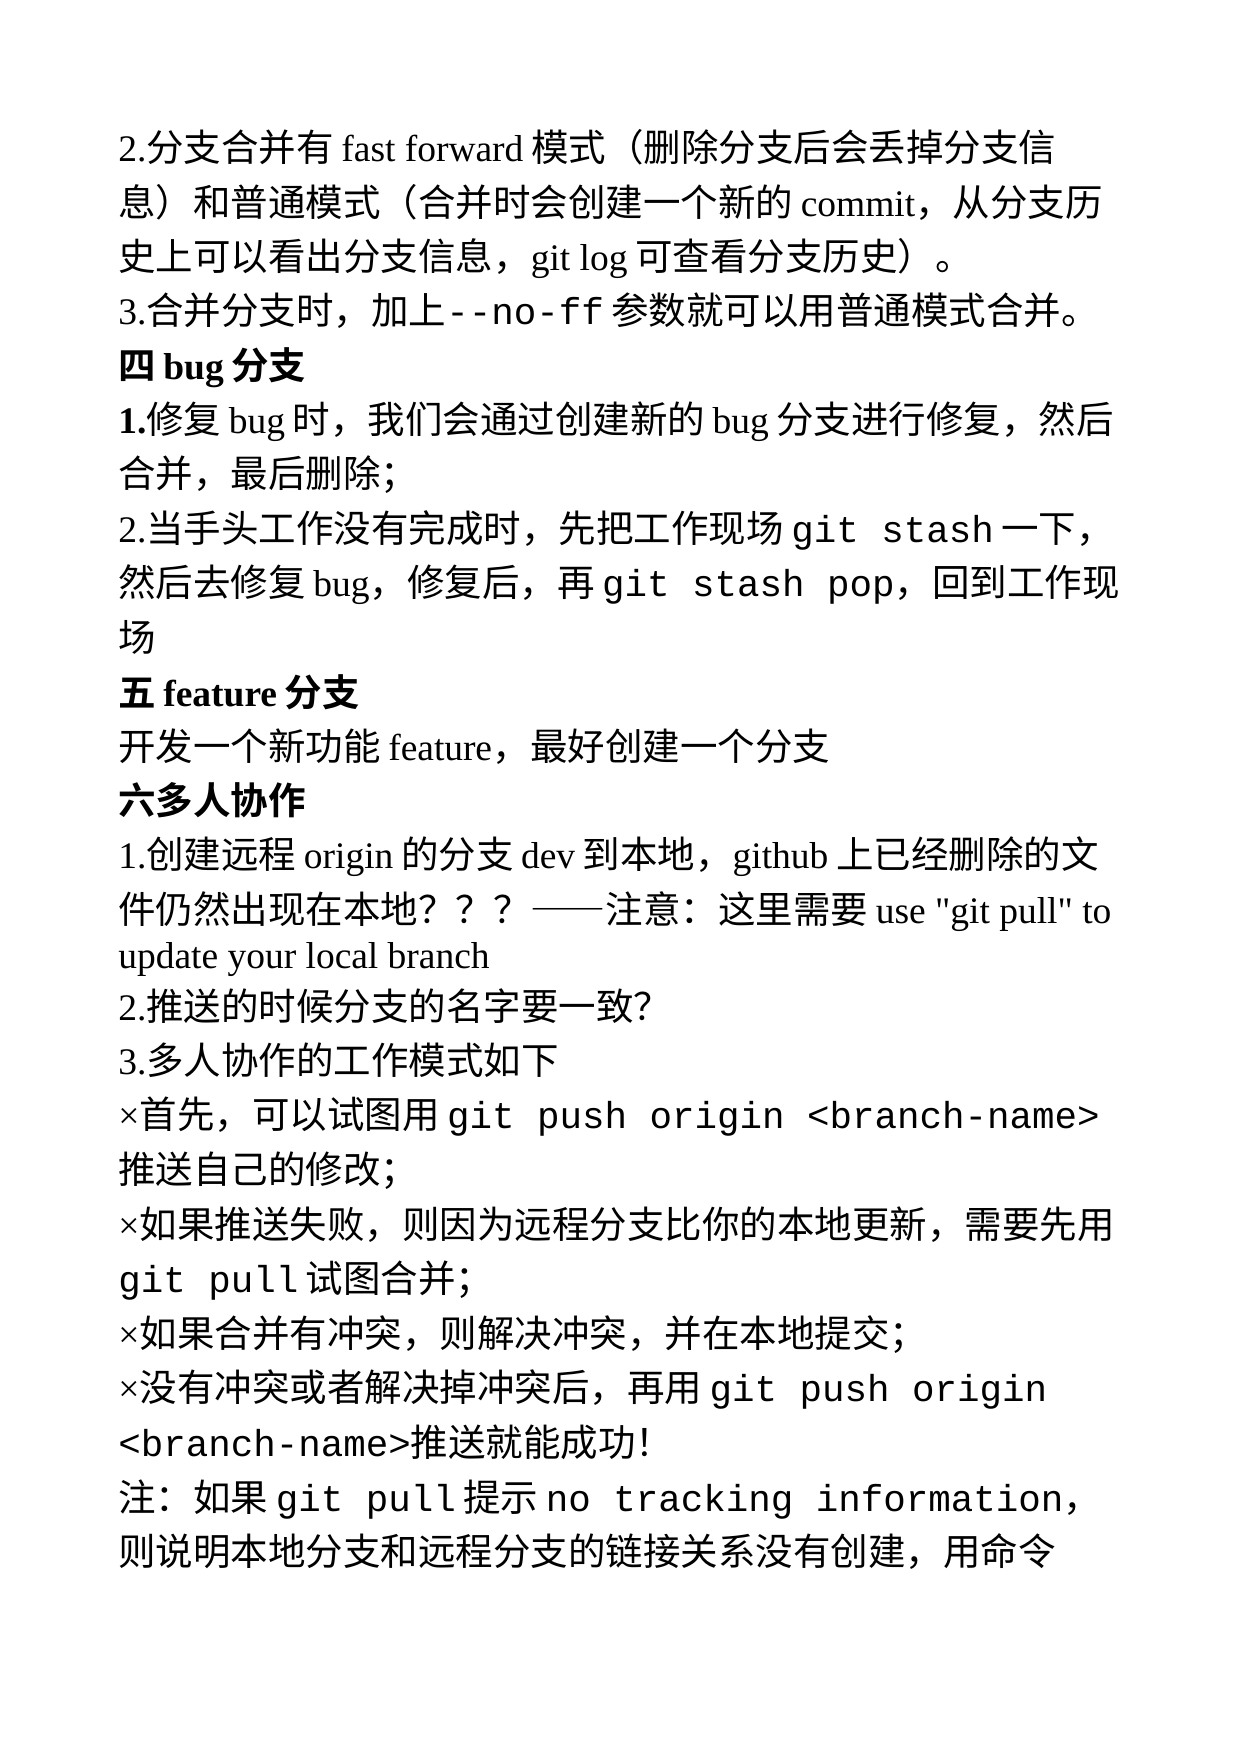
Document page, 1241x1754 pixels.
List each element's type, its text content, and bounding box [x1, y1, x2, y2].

text 3.多人协作的工作模式如下 [118, 1031, 1122, 1085]
text 四bug分支 [118, 336, 1122, 390]
text 六多人协作 [118, 771, 1122, 825]
text 开发一个新功能feature，最好创建一个分支 [118, 717, 1122, 771]
text 2.分支合并有fast forward模式（删除分支后会丢掉分支信息）和普通模式（合并时会创建一个新的commit，从分支历史上可以看出分支信息，git log可查看分支历史）。 [118, 118, 1122, 281]
text 五feature分支 [118, 662, 1122, 717]
text ×首先，可以试图用git push origin <branch-name>推送自己的修改； [118, 1085, 1122, 1194]
text 1.创建远程origin的分支dev到本地，github上已经删除的文件仍然出现在本地？？？——注意：这里需要use "git pull" to update your local branch [118, 825, 1122, 977]
text 注：如果git pull提示no tracking information，则说明本地分支和远程分支的链接关系没有创建，用命令 [118, 1467, 1122, 1576]
text ×没有冲突或者解决掉冲突后，再用git push origin <branch-name>推送就能成功！ [118, 1358, 1122, 1467]
text 2.推送的时候分支的名字要一致？ [118, 977, 1122, 1031]
text 3.合并分支时，加上--no-ff参数就可以用普通模式合并。 [118, 281, 1122, 336]
text 2.当手头工作没有完成时，先把工作现场git stash一下，然后去修复bug，修复后，再git stash pop，回到工作现场 [118, 498, 1122, 662]
text ×如果推送失败，则因为远程分支比你的本地更新，需要先用git pull试图合并； [118, 1194, 1122, 1303]
text ×如果合并有冲突，则解决冲突，并在本地提交； [118, 1303, 1122, 1358]
text 1.修复bug时，我们会通过创建新的bug分支进行修复，然后合并，最后删除； [118, 390, 1122, 498]
